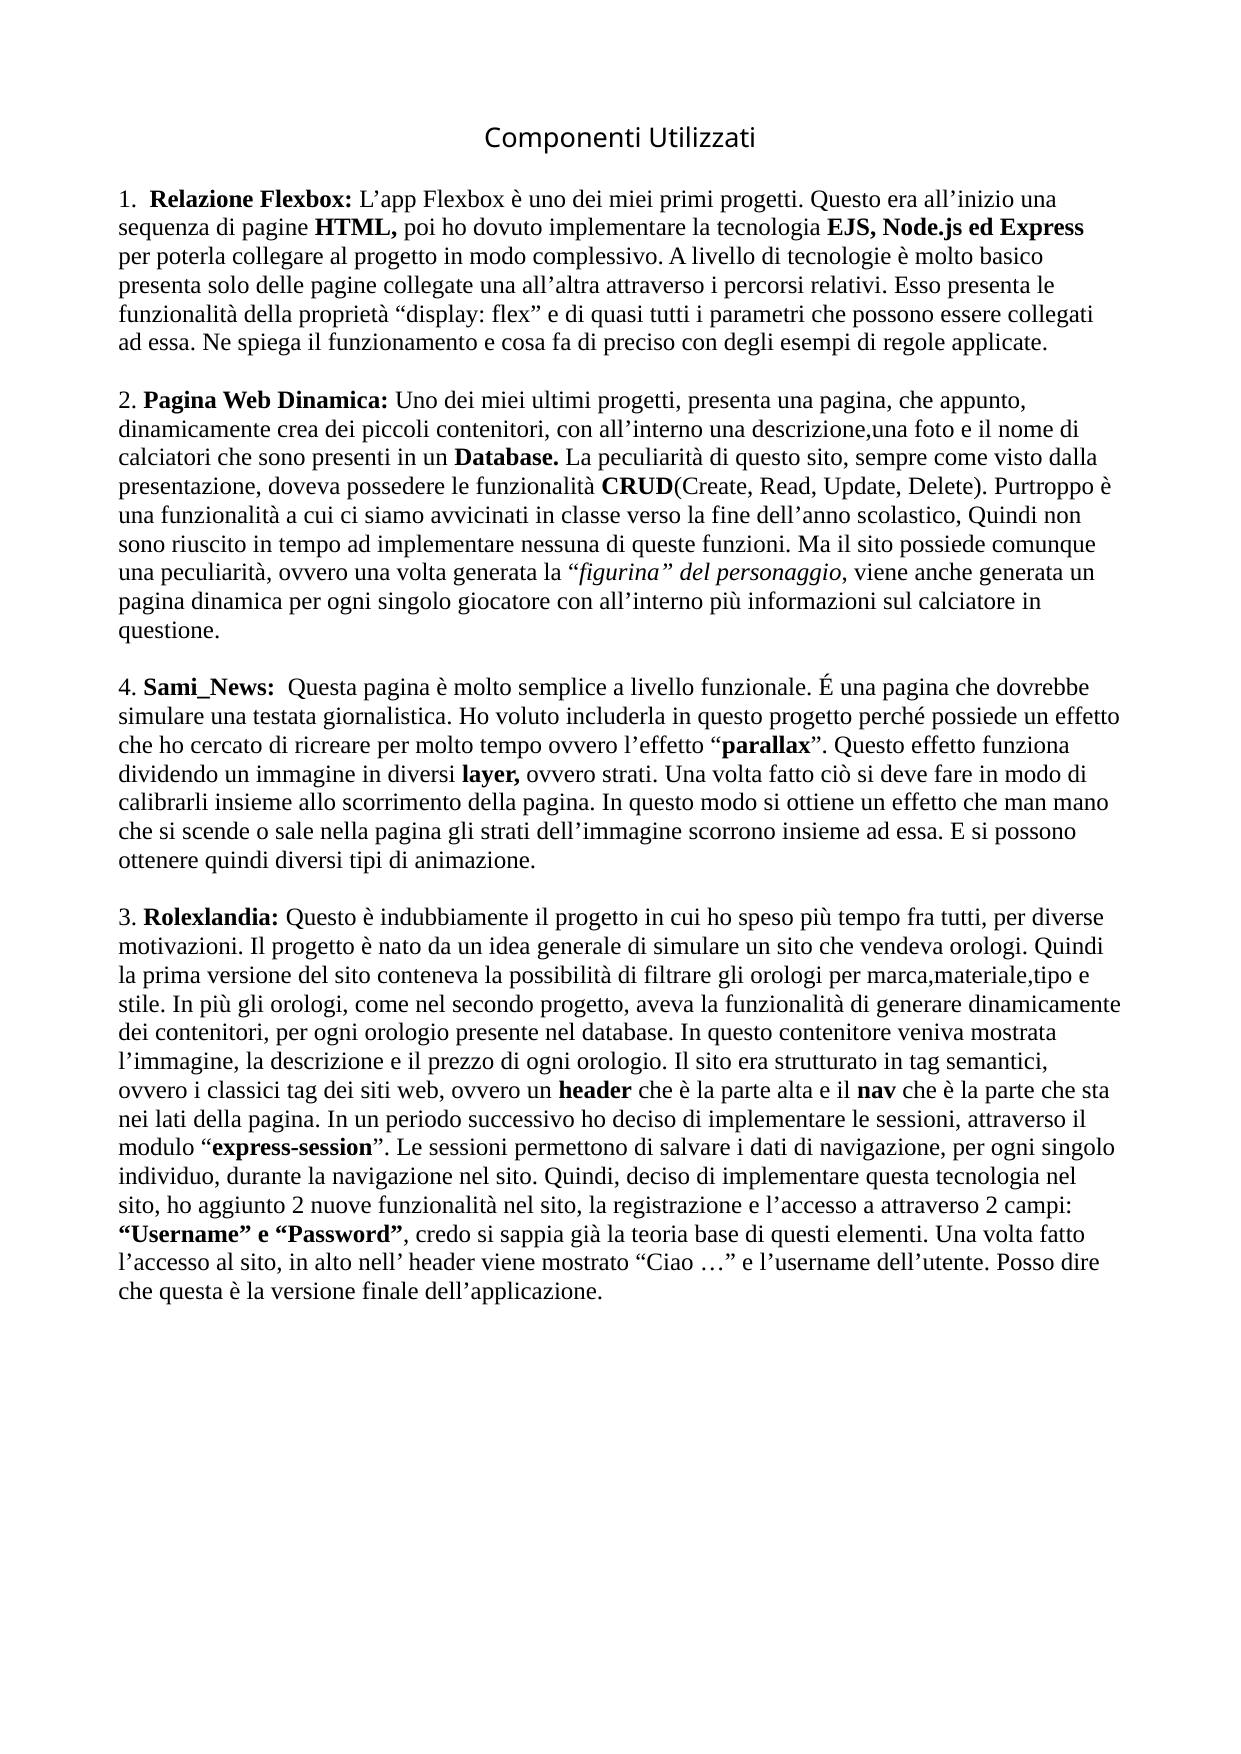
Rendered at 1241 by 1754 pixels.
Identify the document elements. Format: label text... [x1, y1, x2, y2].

text 4. Sami_News: Questa pagina è molto semplice a livello funzionale. É una pagina che dovrebbe simulare una testata giornalistica. Ho voluto includerla in questo progetto perché possiede un effetto che ho cercato di ricreare per molto tempo ovvero l’effetto “parallax”. Questo effetto funziona dividendo un immagine in diversi layer, ovvero strati. Una volta fatto ciò si deve fare in modo di calibrarli insieme allo scorrimento della pagina. In questo modo si ottiene un effetto che man mano che si scende o sale nella pagina gli strati dell’immagine scorrono insieme ad essa. E si possono ottenere quindi diversi tipi di animazione. [118, 672, 1122, 874]
text Componenti Utilizzati [118, 118, 1122, 155]
text 1. Relazione Flexbox: L’app Flexbox è uno dei miei primi progetti. Questo era all’inizio una sequenza di pagine HTML, poi ho dovuto implementare la tecnologia EJS, Node.js ed Express per poterla collegare al progetto in modo complessivo. A livello di tecnologie è molto basico presenta solo delle pagine collegate una all’altra attraverso i percorsi relativi. Esso presenta le funzionalità della proprietà “display: flex” e di quasi tutti i parametri che possono essere collegati ad essa. Ne spiega il funzionamento e cosa fa di preciso con degli esempi di regole applicate. [118, 184, 1122, 356]
text 2. Pagina Web Dinamica: Uno dei miei ultimi progetti, presenta una pagina, che appunto, dinamicamente crea dei piccoli contenitori, con all’interno una descrizione,una foto e il nome di calciatori che sono presenti in un Database. La peculiarità di questo sito, sempre come visto dalla presentazione, doveva possedere le funzionalità CRUD(Create, Read, Update, Delete). Purtroppo è una funzionalità a cui ci siamo avvicinati in classe verso la fine dell’anno scolastico, Quindi non sono riuscito in tempo ad implementare nessuna di queste funzioni. Ma il sito possiede comunque una peculiarità, ovvero una volta generata la “figurina” del personaggio, viene anche generata un pagina dinamica per ogni singolo giocatore con all’interno più informazioni sul calciatore in questione. [118, 385, 1122, 644]
text 3. Rolexlandia: Questo è indubbiamente il progetto in cui ho speso più tempo fra tutti, per diverse motivazioni. Il progetto è nato da un idea generale di simulare un sito che vendeva orologi. Quindi la prima versione del sito conteneva la possibilità di filtrare gli orologi per marca,materiale,tipo e stile. In più gli orologi, come nel secondo progetto, aveva la funzionalità di generare dinamicamente dei contenitori, per ogni orologio presente nel database. In questo contenitore veniva mostrata l’immagine, la descrizione e il prezzo di ogni orologio. Il sito era strutturato in tag semantici, ovvero i classici tag dei siti web, ovvero un header che è la parte alta e il nav che è la parte che sta nei lati della pagina. In un periodo successivo ho deciso di implementare le sessioni, attraverso il modulo “express-session”. Le sessioni permettono di salvare i dati di navigazione, per ogni singolo individuo, durante la navigazione nel sito. Quindi, deciso di implementare questa tecnologia nel sito, ho aggiunto 2 nuove funzionalità nel sito, la registrazione e l’accesso a attraverso 2 campi: [118, 902, 1122, 1219]
text “Username” e “Password”, credo si sappia già la teoria base di questi elementi. Una volta fatto l’accesso al sito, in alto nell’ header viene mostrato “Ciao …” e l’username dell’utente. Posso dire che questa è la versione finale dell’applicazione. [118, 1219, 1122, 1305]
